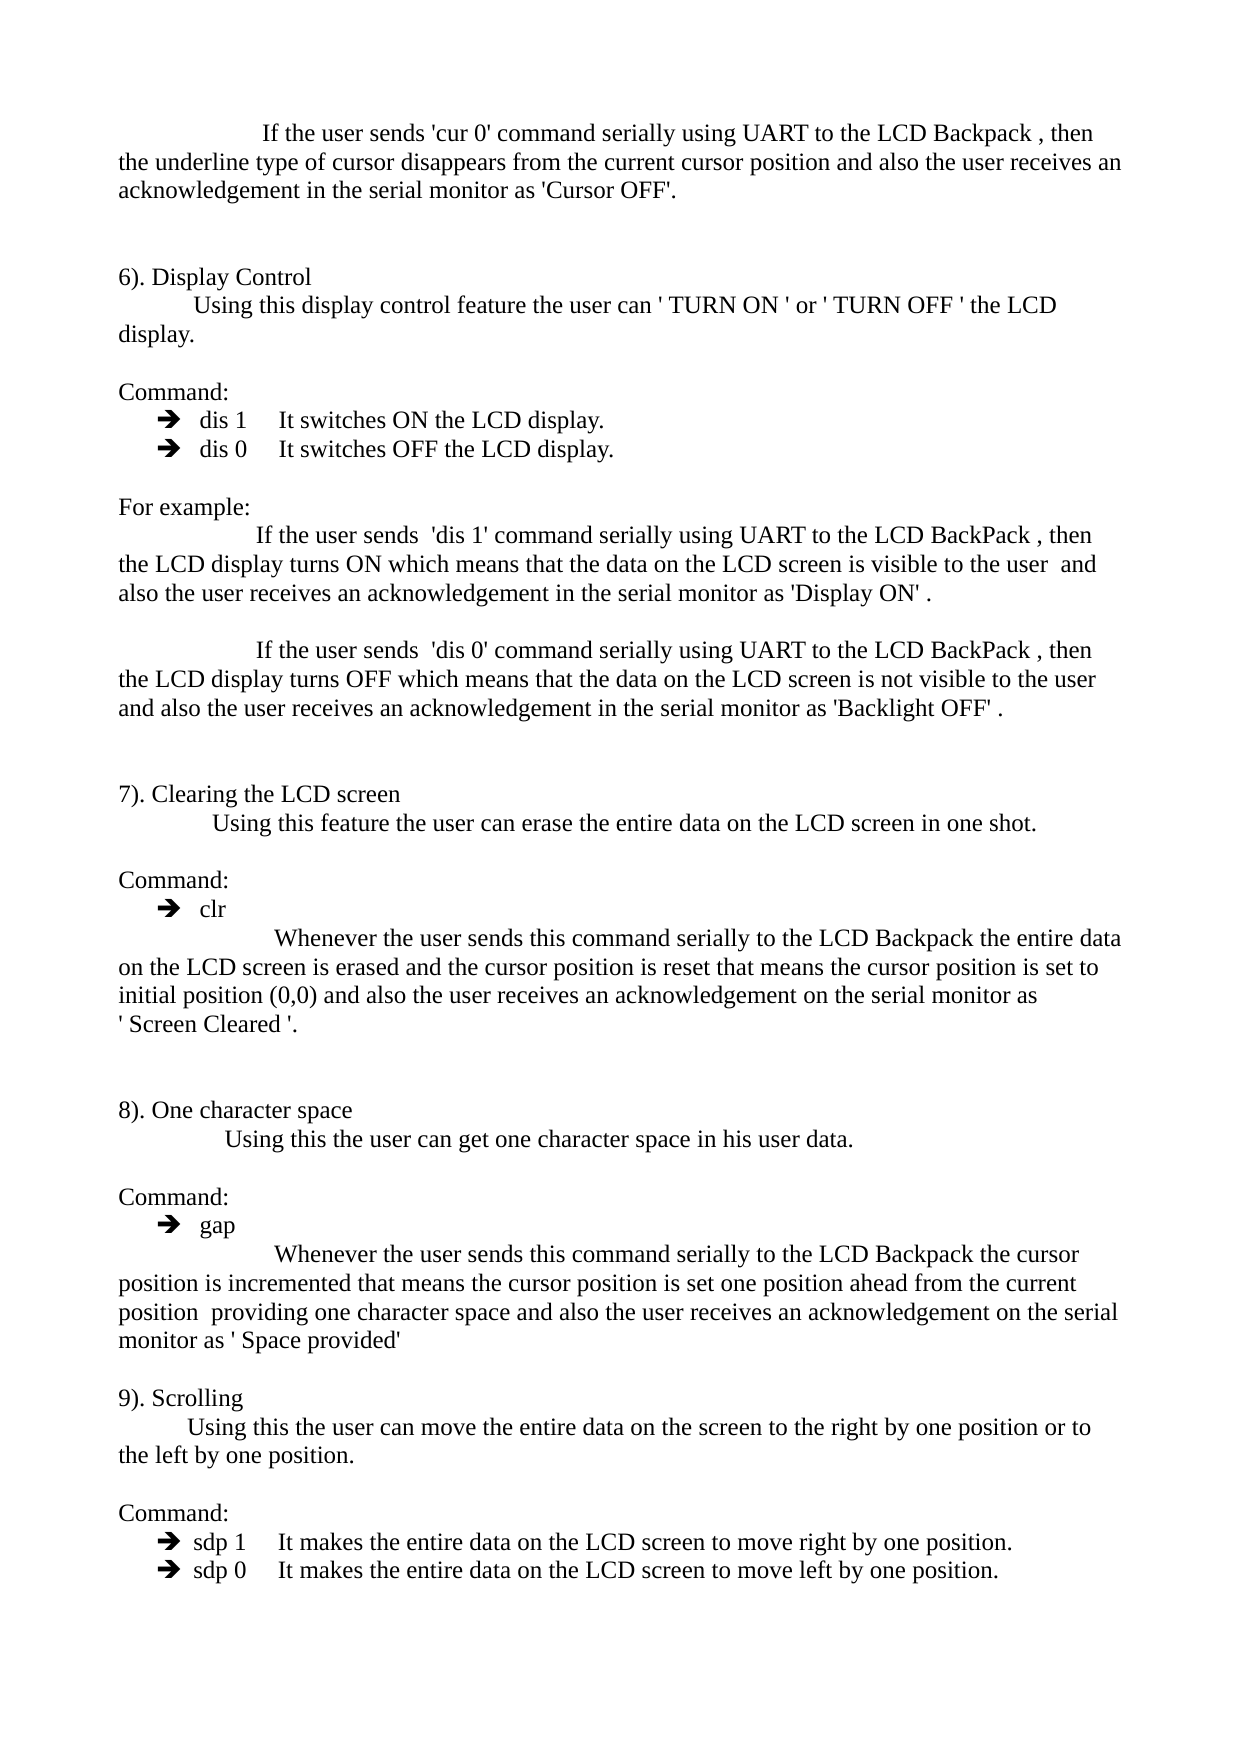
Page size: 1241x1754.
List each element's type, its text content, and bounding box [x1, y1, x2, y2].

text Using this feature the user can erase the entire data on the LCD screen in one shot. [118, 808, 1122, 837]
text 7). Clearing the LCD screen [118, 779, 1122, 808]
text 6). Display Control [118, 262, 1122, 291]
text Whenever the user sends this command serially to the LCD Backpack the entire data on the LCD screen is erased and the cursor position is reset that means the cursor position is set to initial position (0,0) and also the user receives an acknowledgement on the serial monitor as ' Screen Cleared '. [118, 923, 1122, 1038]
list sdp 0 It makes the entire data on the LCD screen to move left by one position. [156, 1556, 1122, 1584]
list clr [156, 894, 1122, 923]
text Using this the user can move the entire data on the screen to the right by one position or to the left by one position. [118, 1412, 1122, 1469]
text If the user sends 'cur 0' command serially using UART to the LCD Backpack , then the underline type of cursor disappears from the current cursor position and also the user receives an acknowledgement in the serial monitor as 'Cursor OFF'. [118, 118, 1122, 204]
text 8). One character space [118, 1096, 1122, 1124]
text Using this display control feature the user can ' TURN ON ' or ' TURN OFF ' the LCD display. [118, 291, 1122, 348]
text Using this the user can get one character space in his user data. [118, 1124, 1122, 1153]
text 9). Scrolling [118, 1383, 1122, 1412]
list dis 0 It switches OFF the LCD display. [156, 434, 1122, 463]
list gap [156, 1211, 1122, 1239]
text Command: [118, 1182, 1122, 1211]
list dis 1 It switches ON the LCD display. [156, 406, 1122, 434]
text If the user sends 'dis 1' command serially using UART to the LCD BackPack , then the LCD display turns ON which means that the data on the LCD screen is visible to the user and also the user receives an acknowledgement in the serial monitor as 'Display ON' . [118, 521, 1122, 607]
text Command: [118, 1498, 1122, 1527]
text If the user sends 'dis 0' command serially using UART to the LCD BackPack , then the LCD display turns OFF which means that the data on the LCD screen is not visible to the user and also the user receives an acknowledgement in the serial monitor as 'Backlight OFF' . [118, 636, 1122, 722]
list sdp 1 It makes the entire data on the LCD screen to move right by one position. [156, 1527, 1122, 1556]
text For example: [118, 492, 1122, 521]
text Whenever the user sends this command serially to the LCD Backpack the cursor position is incremented that means the cursor position is set one position ahead from the current position providing one character space and also the user receives an acknowledgement on the serial monitor as ' Space provided' [118, 1239, 1122, 1354]
text Command: [118, 377, 1122, 406]
text Command: [118, 866, 1122, 894]
